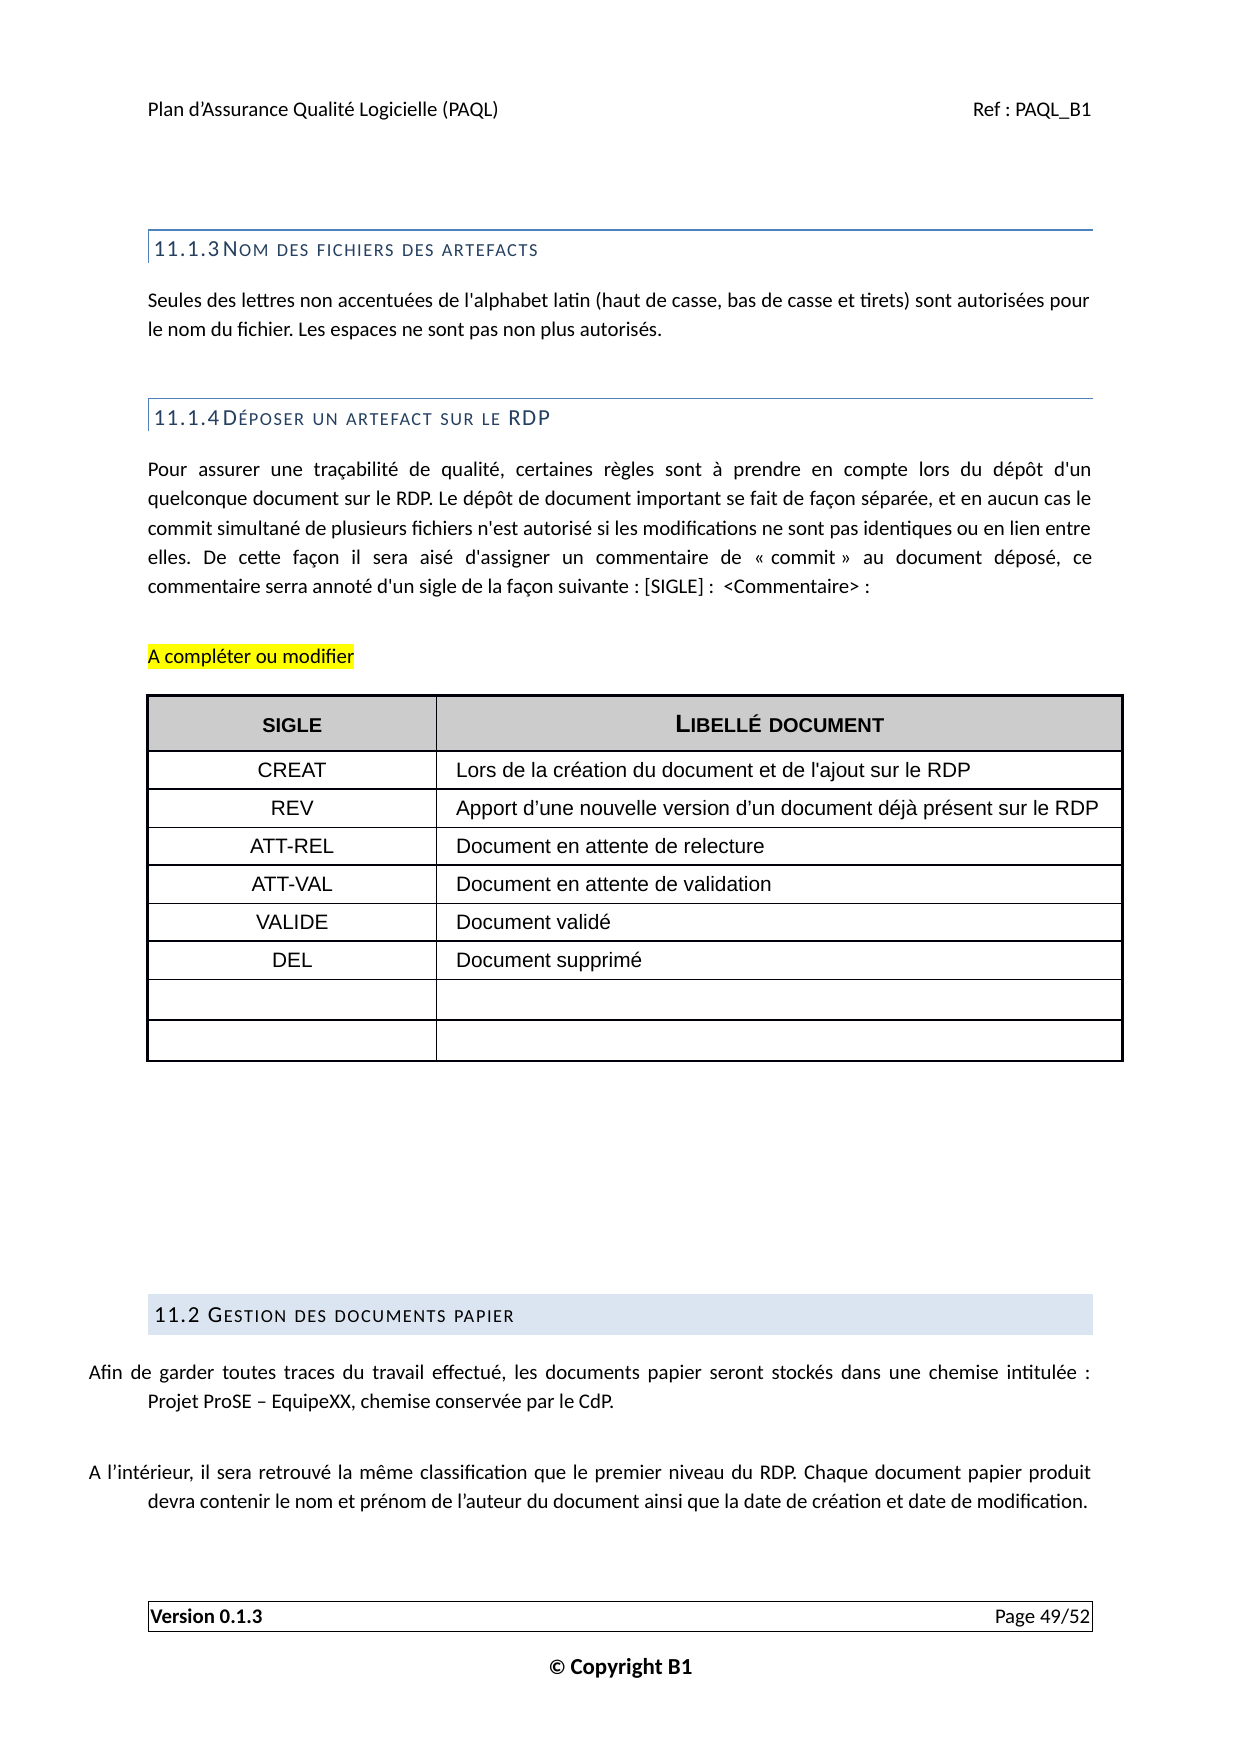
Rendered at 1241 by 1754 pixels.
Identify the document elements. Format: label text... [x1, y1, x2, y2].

list Déposer un artefact sur le RDP [149, 399, 1093, 431]
table_cell [149, 980, 436, 1019]
table_cell Document en attente de validation [437, 866, 1121, 902]
text A compléter ou modifier [148, 644, 1093, 669]
table_cell Document en attente de relecture [437, 828, 1121, 864]
table_cell [149, 1021, 436, 1060]
table_cell Lors de la création du document et de l'ajout sur le RDP [437, 752, 1121, 788]
table_header sigle [149, 697, 436, 750]
table_cell DEL [149, 942, 436, 978]
text Pour assurer une traçabilité de qualité, certaines règles sont à prendre en compte lors du dépôt d'un quelconque document sur le RDP. Le dépôt de document important se fait de façon séparée, et en aucun cas le commit simultané de plusieurs fichiers n'est autorisé si les modifications ne sont pas identiques ou en lien entre elles. De cette façon il sera aisé d'assigner un commentaire de « commit » au document déposé, ce commentaire serra annoté d'un sigle de la façon suivante : [SIGLE] : <Commentaire> : [148, 456, 1093, 598]
table_cell [437, 980, 1121, 1019]
text Seules des lettres non accentuées de l'alphabet latin (haut de casse, bas de casse et tirets) sont autorisées pour le nom du fichier. Les espaces ne sont pas non plus autorisés. [148, 287, 1093, 342]
table_cell Apport d’une nouvelle version d’un document déjà présent sur le RDP [437, 790, 1121, 826]
table_cell VALIDE [149, 904, 436, 940]
table_cell CREAT [149, 752, 436, 788]
text A l’intérieur, il sera retrouvé la même classification que le premier niveau du RDP. Chaque document papier produit devra contenir le nom et prénom de l’auteur du document ainsi que la date de création et date de modification. [88, 1459, 1093, 1514]
table_cell Document validé [437, 904, 1121, 940]
list Gestion des documents papier [154, 1300, 1086, 1328]
list Nom des fichiers des artefacts [149, 231, 1093, 263]
table_cell ATT-VAL [149, 866, 436, 902]
text Afin de garder toutes traces du travail effectué, les documents papier seront stockés dans une chemise intitulée : Projet ProSE – EquipeXX, chemise conservée par le CdP. [88, 1359, 1093, 1414]
table_cell Document supprimé [437, 942, 1121, 978]
table_cell REV [149, 790, 436, 826]
table_cell [437, 1021, 1121, 1060]
table_cell ATT-REL [149, 828, 436, 864]
table_header Libellé document [437, 697, 1121, 750]
